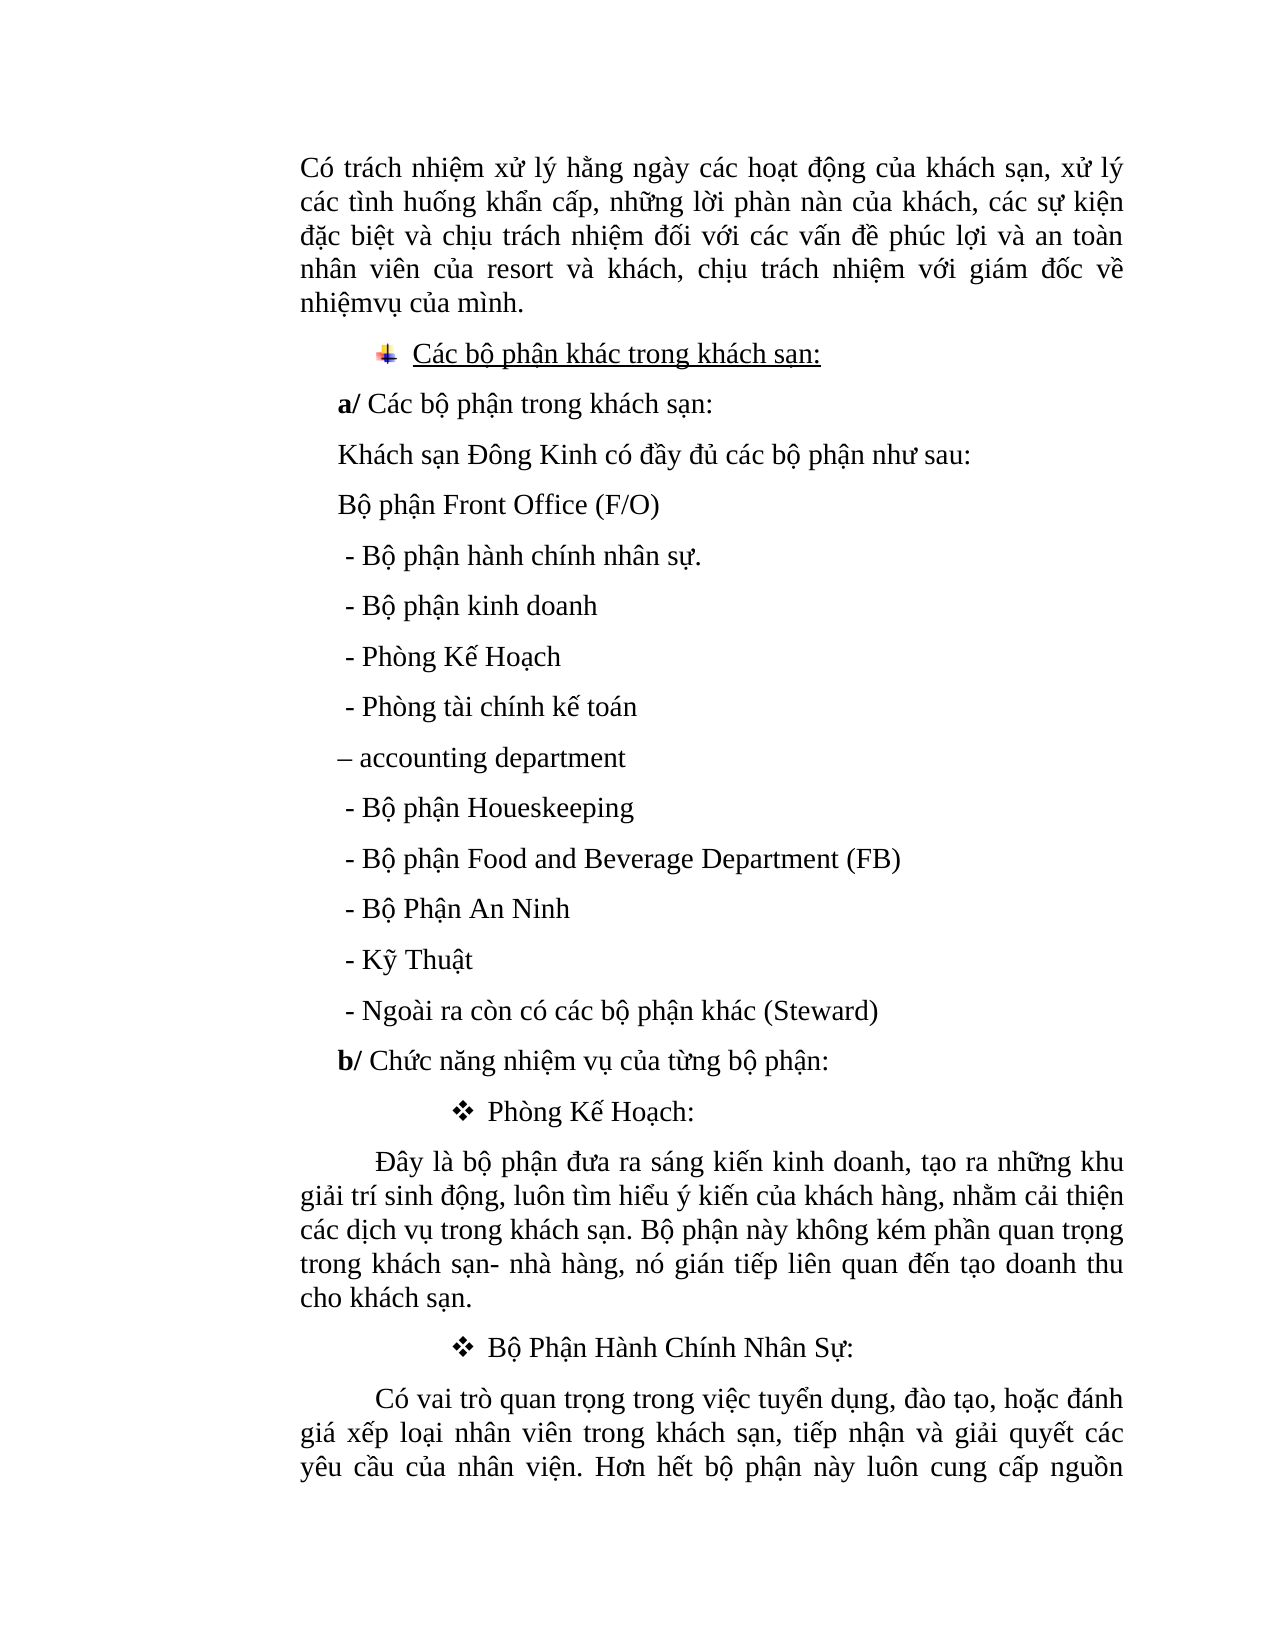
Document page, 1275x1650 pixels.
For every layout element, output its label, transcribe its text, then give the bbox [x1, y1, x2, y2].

list - Kỹ Thuật [337, 942, 1125, 976]
list - Phòng tài chính kế toán [337, 689, 1125, 723]
list - Bộ phận kinh doanh [337, 588, 1125, 622]
list Bộ phận Front Office (F/O) [337, 487, 1125, 521]
text Đây là bộ phận đưa ra sáng kiến kinh doanh, tạo ra những khu giải trí sinh động, luôn tìm hiểu ý kiến của khách hàng, nhằm cải thiện các dịch vụ trong khách sạn. Bộ phận này không kém phần quan trọng trong khách sạn- nhà hàng, nó gián tiếp liên quan đến tạo doanh thu cho khách sạn. [300, 1144, 1125, 1313]
list - Bộ phận hành chính nhân sự. [337, 538, 1125, 572]
list Phòng Kế Hoạch: [450, 1094, 1125, 1127]
list - Bộ phận Food and Beverage Department (FB) [337, 841, 1125, 875]
list b/ Chức năng nhiệm vụ của từng bộ phận: [337, 1043, 1125, 1077]
list – accounting department [337, 740, 1125, 774]
list - Bộ Phận An Ninh [337, 892, 1125, 925]
text Có trách nhiệm xử lý hằng ngày các hoạt động của khách sạn, xử lý các tình huống khẩn cấp, những lời phàn nàn của khách, các sự kiện đặc biệt và chịu trách nhiệm đối với các vấn đề phúc lợi và an toàn nhân viên của resort và khách, chịu trách nhiệm với giám đốc về nhiệmvụ của mình. [300, 150, 1125, 319]
list - Bộ phận Houeskeeping [337, 791, 1125, 824]
list a/ Các bộ phận trong khách sạn: [337, 386, 1125, 420]
list Bộ Phận Hành Chính Nhân Sự: [450, 1330, 1125, 1364]
text Có vai trò quan trọng trong việc tuyển dụng, đào tạo, hoặc đánh giá xếp loại nhân viên trong khách sạn, tiếp nhận và giải quyết các yêu cầu của nhân viện. Hơn hết bộ phận này luôn cung cấp nguồn [300, 1381, 1125, 1482]
list Các bộ phận khác trong khách sạn: [375, 336, 1125, 369]
list - Ngoài ra còn có các bộ phận khác (Steward) [337, 993, 1125, 1026]
list Khách sạn Đông Kinh có đầy đủ các bộ phận như sau: [337, 437, 1125, 471]
list - Phòng Kế Hoạch [337, 639, 1125, 673]
